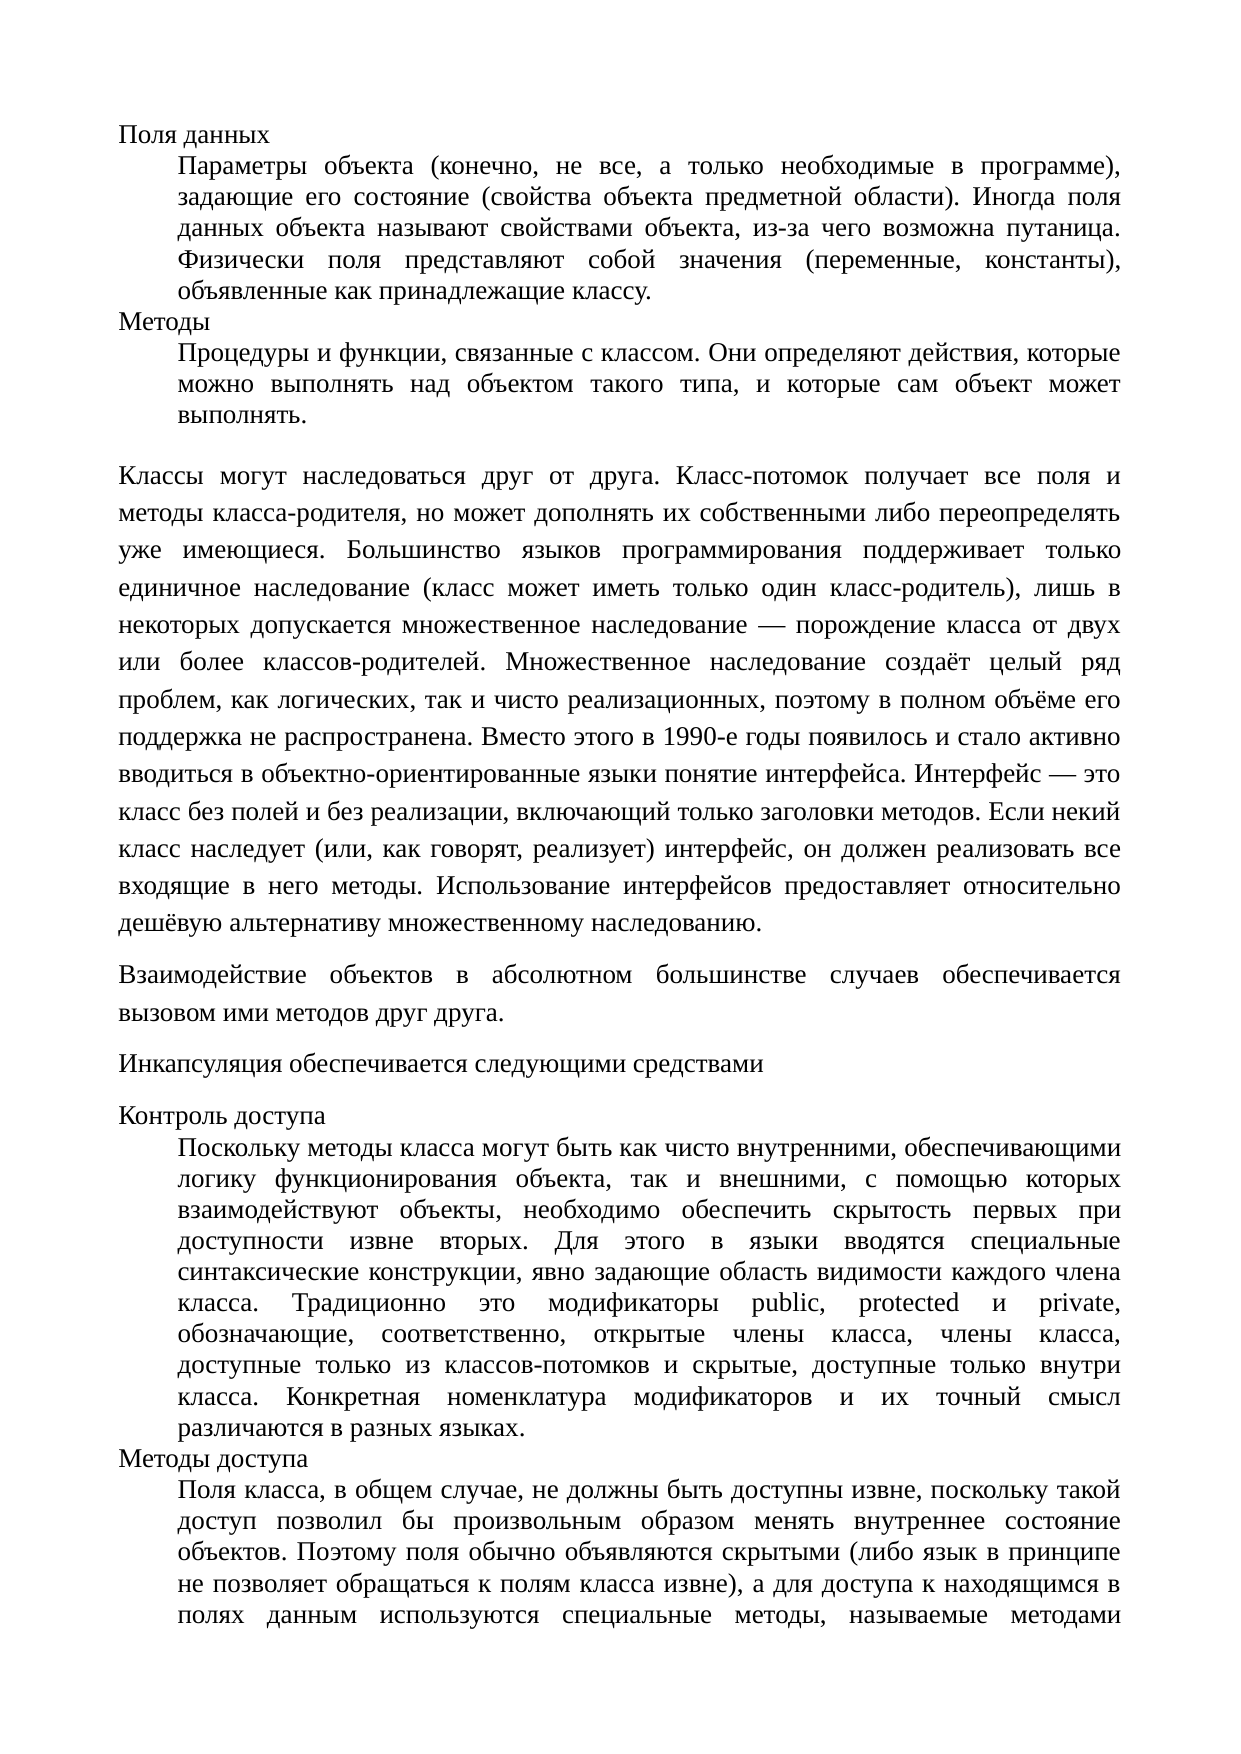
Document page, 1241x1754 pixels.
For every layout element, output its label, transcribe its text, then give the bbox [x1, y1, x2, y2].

list Процедуры и функции, связанные с классом. Они определяют действия, которые можно выполнять над объектом такого типа, и которые сам объект может выполнять. [177, 336, 1122, 429]
list Поскольку методы класса могут быть как чисто внутренними, обеспечивающими логику функционирования объекта, так и внешними, с помощью которых взаимодействуют объекты, необходимо обеспечить скрытость первых при доступности извне вторых. Для этого в языки вводятся специальные синтаксические конструкции, явно задающие область видимости каждого члена класса. Традиционно это модификаторы public, protected и private, обозначающие, соответственно, открытые члены класса, члены класса, доступные только из классов-потомков и скрытые, доступные только внутри класса. Конкретная номенклатура модификаторов и их точный смысл различаются в разных языках. [177, 1131, 1122, 1442]
subtitle Методы [118, 305, 1122, 336]
text Инкапсуляция обеспечивается следующими средствами [118, 1048, 1122, 1079]
subtitle Поля данных [118, 118, 1122, 149]
list Параметры объекта (конечно, не все, а только необходимые в программе), задающие его состояние (свойства объекта предметной области). Иногда поля данных объекта называют свойствами объекта, из-за чего возможна путаница. Физически поля представляют собой значения (переменные, константы), объявленные как принадлежащие классу. [177, 149, 1122, 305]
text Взаимодействие объектов в абсолютном большинстве случаев обеспечивается вызовом ими методов друг друга. [118, 958, 1122, 1027]
subtitle Методы доступа [118, 1442, 1122, 1473]
subtitle Контроль доступа [118, 1099, 1122, 1131]
text Классы могут наследоваться друг от друга. Класс-потомок получает все поля и методы класса-родителя, но может дополнять их собственными либо переопределять уже имеющиеся. Большинство языков программирования поддерживает только единичное наследование (класс может иметь только один класс-родитель), лишь в некоторых допускается множественное наследование — порождение класса от двух или более классов-родителей. Множественное наследование создаёт целый ряд проблем, как логических, так и чисто реализационных, поэтому в полном объёме его поддержка не распространена. Вместо этого в 1990-е годы появилось и стало активно вводиться в объектно-ориентированные языки понятие интерфейса. Интерфейс — это класс без полей и без реализации, включающий только заголовки методов. Если некий класс наследует (или, как говорят, реализует) интерфейс, он должен реализовать все входящие в него методы. Использование интерфейсов предоставляет относительно дешёвую альтернативу множественному наследованию. [118, 459, 1122, 938]
list Поля класса, в общем случае, не должны быть доступны извне, поскольку такой доступ позволил бы произвольным образом менять внутреннее состояние объектов. Поэтому поля обычно объявляются скрытыми (либо язык в принципе не позволяет обращаться к полям класса извне), а для доступа к находящимся в полях данным используются специальные методы, называемые методами [177, 1473, 1122, 1629]
